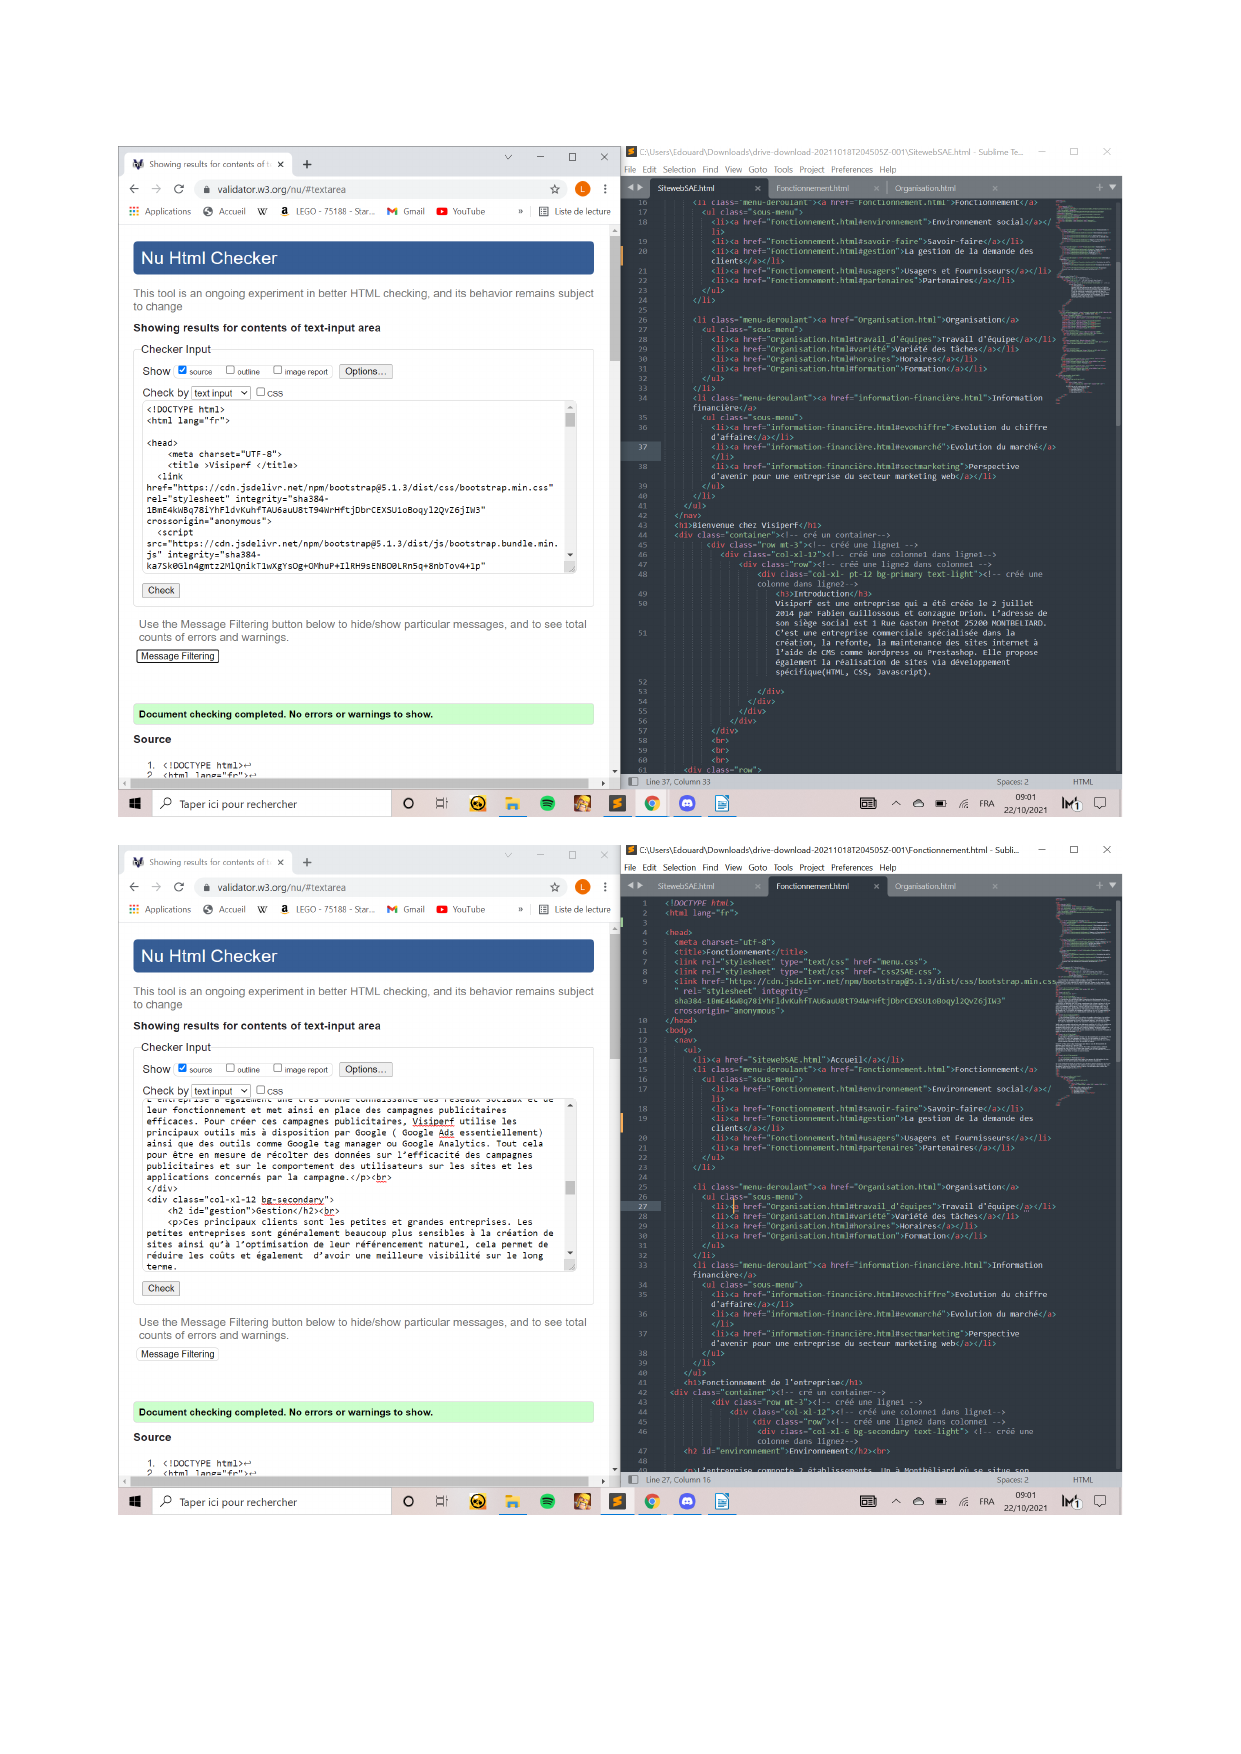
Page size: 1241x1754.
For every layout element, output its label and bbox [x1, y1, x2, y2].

picture [118, 146, 1123, 817]
picture [118, 845, 1123, 1515]
